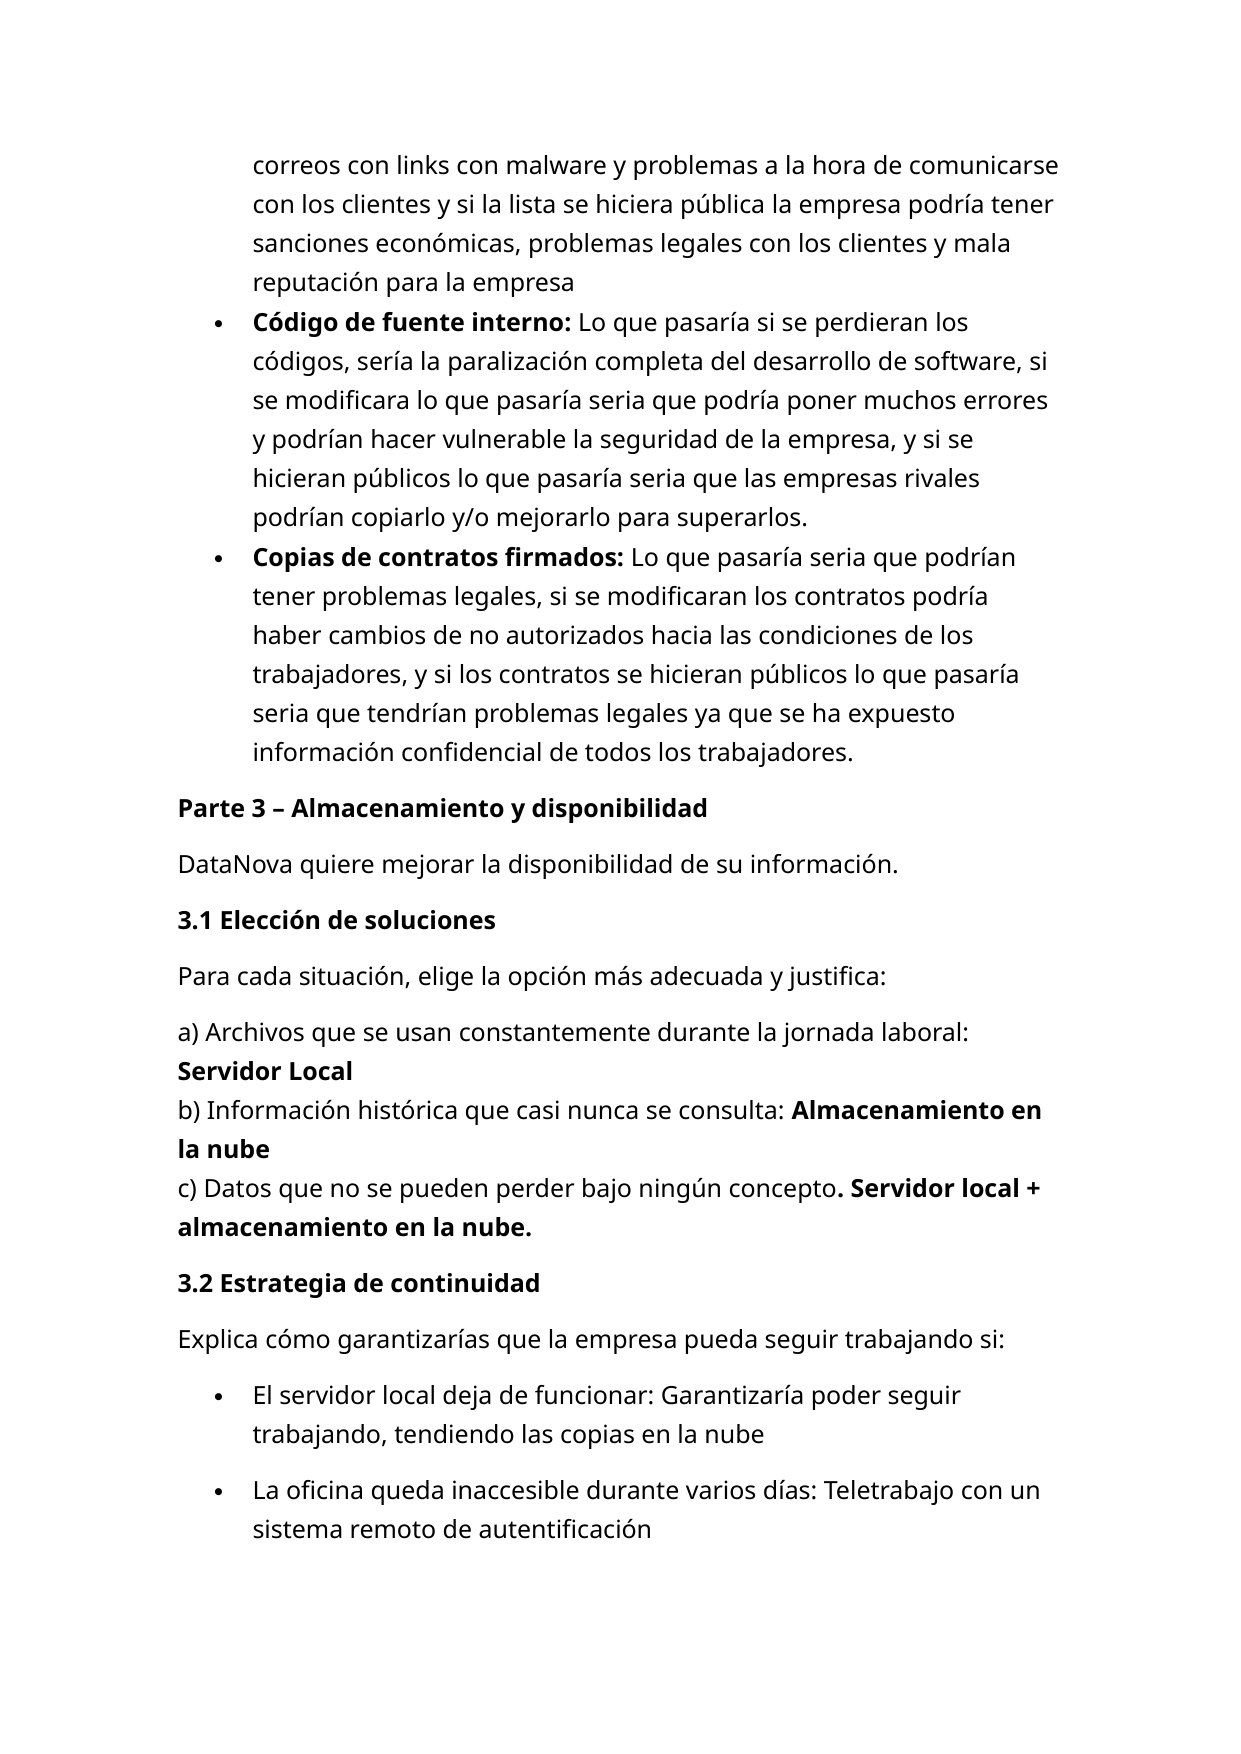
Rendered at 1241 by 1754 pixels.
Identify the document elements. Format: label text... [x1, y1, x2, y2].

text a) Archivos que se usan constantemente durante la jornada laboral: Servidor Local b) Información histórica que casi nunca se consulta: Almacenamiento en la nube c) Datos que no se pueden perder bajo ningún concepto. Servidor local + almacenamiento en la nube. [177, 1014, 1063, 1244]
list El servidor local deja de funcionar: Garantizaría poder seguir trabajando, tendiendo las copias en la nube [215, 1378, 1063, 1451]
text Explica cómo garantizarías que la empresa pueda seguir trabajando si: [177, 1322, 1063, 1356]
text 3.2 Estrategia de continuidad [177, 1266, 1063, 1300]
text 3.1 Elección de soluciones [177, 903, 1063, 937]
text DataNova quiere mejorar la disponibilidad de su información. [177, 847, 1063, 881]
list Código de fuente interno: Lo que pasaría si se perdieran los códigos, sería la paralización completa del desarrollo de software, si se modificara lo que pasaría seria que podría poner muchos errores y podrían hacer vulnerable la seguridad de la empresa, y si se hicieran públicos lo que pasaría seria que las empresas rivales podrían copiarlo y/o mejorarlo para superarlos. [215, 304, 1063, 534]
list correos con links con malware y problemas a la hora de comunicarse con los clientes y si la lista se hiciera pública la empresa podría tener sanciones económicas, problemas legales con los clientes y mala reputación para la empresa [215, 148, 1063, 299]
text Parte 3 – Almacenamiento y disponibilidad [177, 791, 1063, 825]
list La oficina queda inaccesible durante varios días: Teletrabajo con un sistema remoto de autentificación [215, 1473, 1063, 1546]
text Para cada situación, elige la opción más adecuada y justifica: [177, 958, 1063, 992]
list Copias de contratos firmados: Lo que pasaría seria que podrían tener problemas legales, si se modificaran los contratos podría haber cambios de no autorizados hacia las condiciones de los trabajadores, y si los contratos se hicieran públicos lo que pasaría seria que tendrían problemas legales ya que se ha expuesto información confidencial de todos los trabajadores. [215, 539, 1063, 769]
